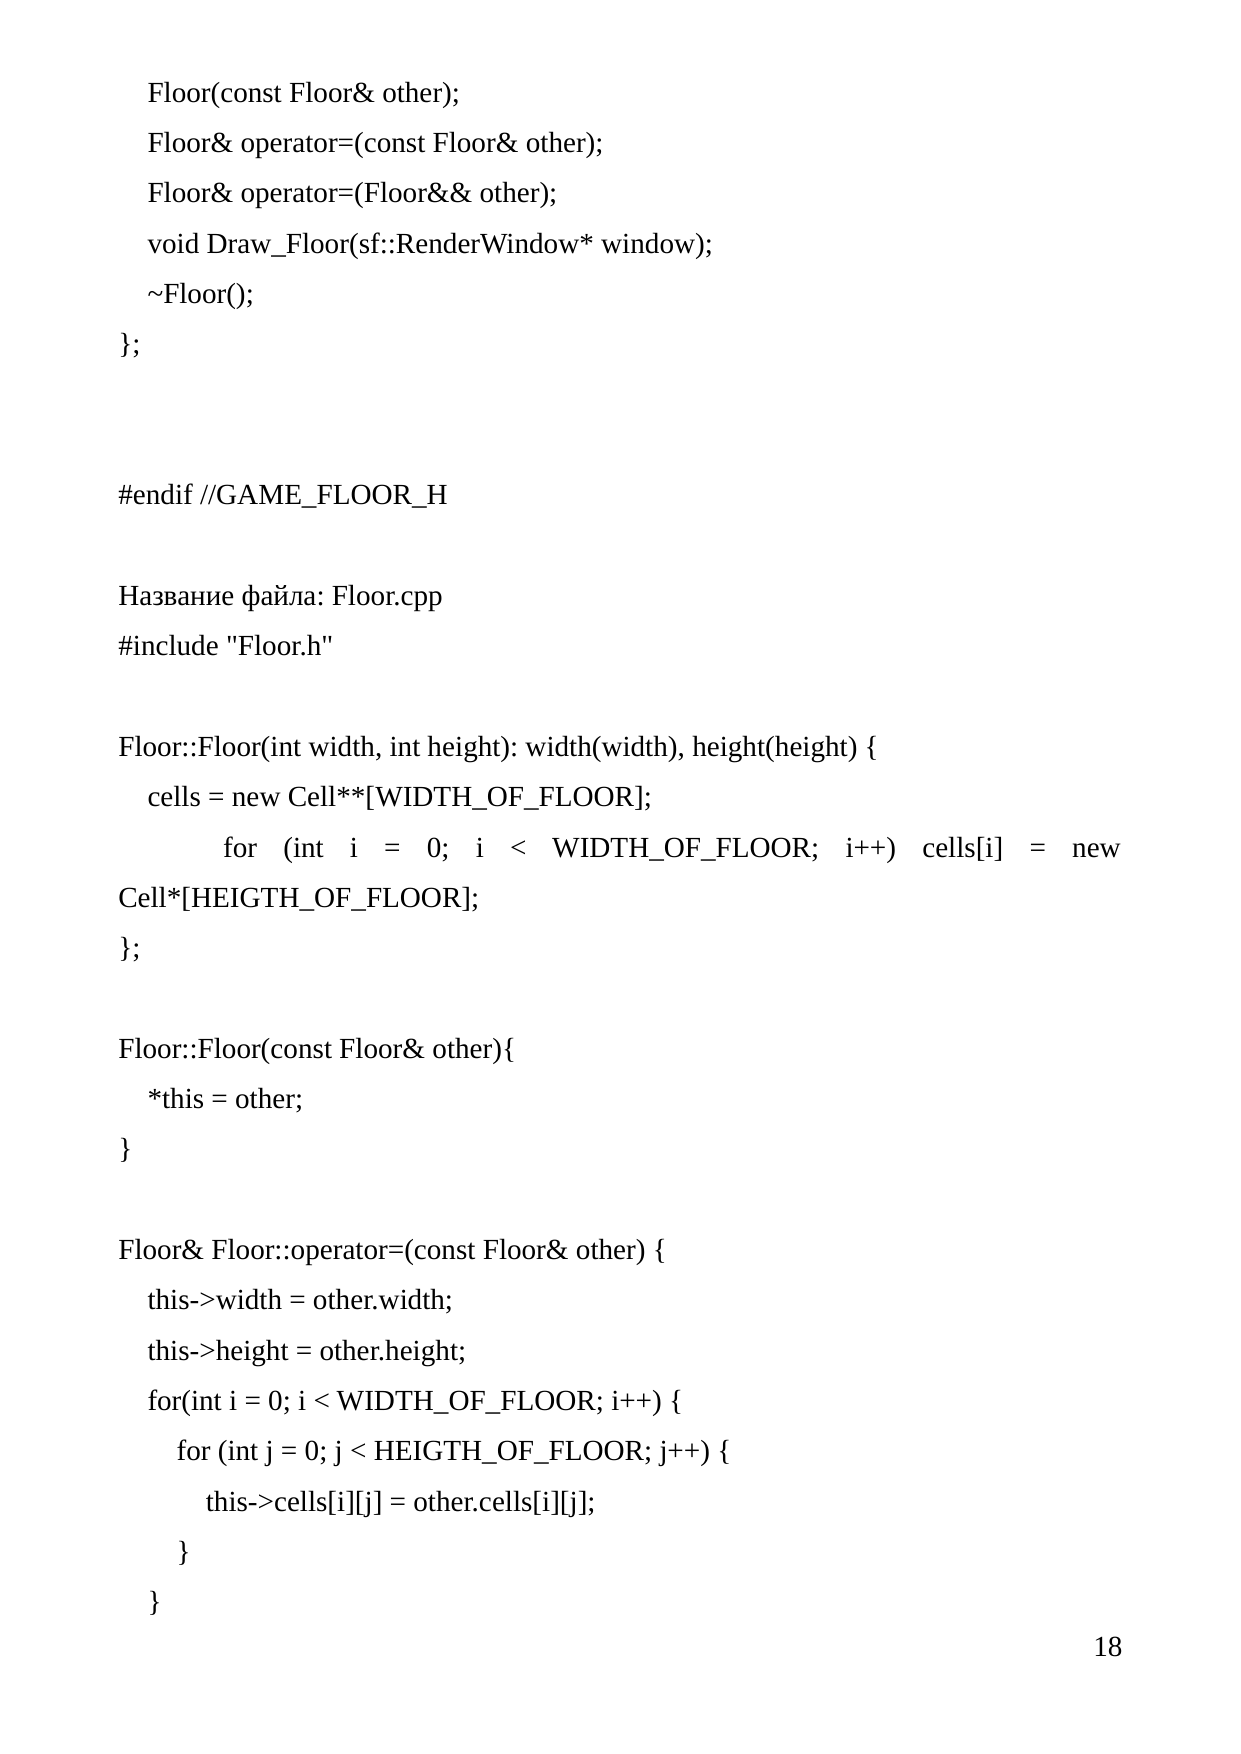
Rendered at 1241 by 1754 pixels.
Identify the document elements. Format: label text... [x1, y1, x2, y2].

text Floor& operator=(const Floor& other); [118, 125, 1122, 159]
text for (int i = 0; i < WIDTH_OF_FLOOR; i++) cells[i] = new Cell*[HEIGTH_OF_FLOOR]; [118, 830, 1122, 913]
text #include "Floor.h" [118, 628, 1122, 662]
text }; [118, 327, 1122, 360]
text this->cells[i][j] = other.cells[i][j]; [118, 1484, 1122, 1517]
text this->height = other.height; [118, 1333, 1122, 1366]
text #endif //GAME_FLOOR_H [118, 477, 1122, 511]
text void Draw_Floor(sf::RenderWindow* window); [118, 226, 1122, 259]
text Floor::Floor(int width, int height): width(width), height(height) { [118, 729, 1122, 763]
text Название файла: Floor.cpp [118, 578, 1122, 612]
text for (int j = 0; j < HEIGTH_OF_FLOOR; j++) { [118, 1433, 1122, 1467]
text Floor(const Floor& other); [118, 75, 1122, 108]
text *this = other; [118, 1081, 1122, 1115]
text cells = new Cell**[WIDTH_OF_FLOOR]; [118, 779, 1122, 813]
text } [118, 1584, 1122, 1618]
text } [118, 1534, 1122, 1568]
text ~Floor(); [118, 276, 1122, 310]
text }; [118, 930, 1122, 964]
text for(int i = 0; i < WIDTH_OF_FLOOR; i++) { [118, 1383, 1122, 1417]
text Floor& operator=(Floor&& other); [118, 176, 1122, 209]
text Floor& Floor::operator=(const Floor& other) { [118, 1232, 1122, 1266]
text } [118, 1132, 1122, 1165]
text this->width = other.width; [118, 1282, 1122, 1316]
text Floor::Floor(const Floor& other){ [118, 1031, 1122, 1064]
